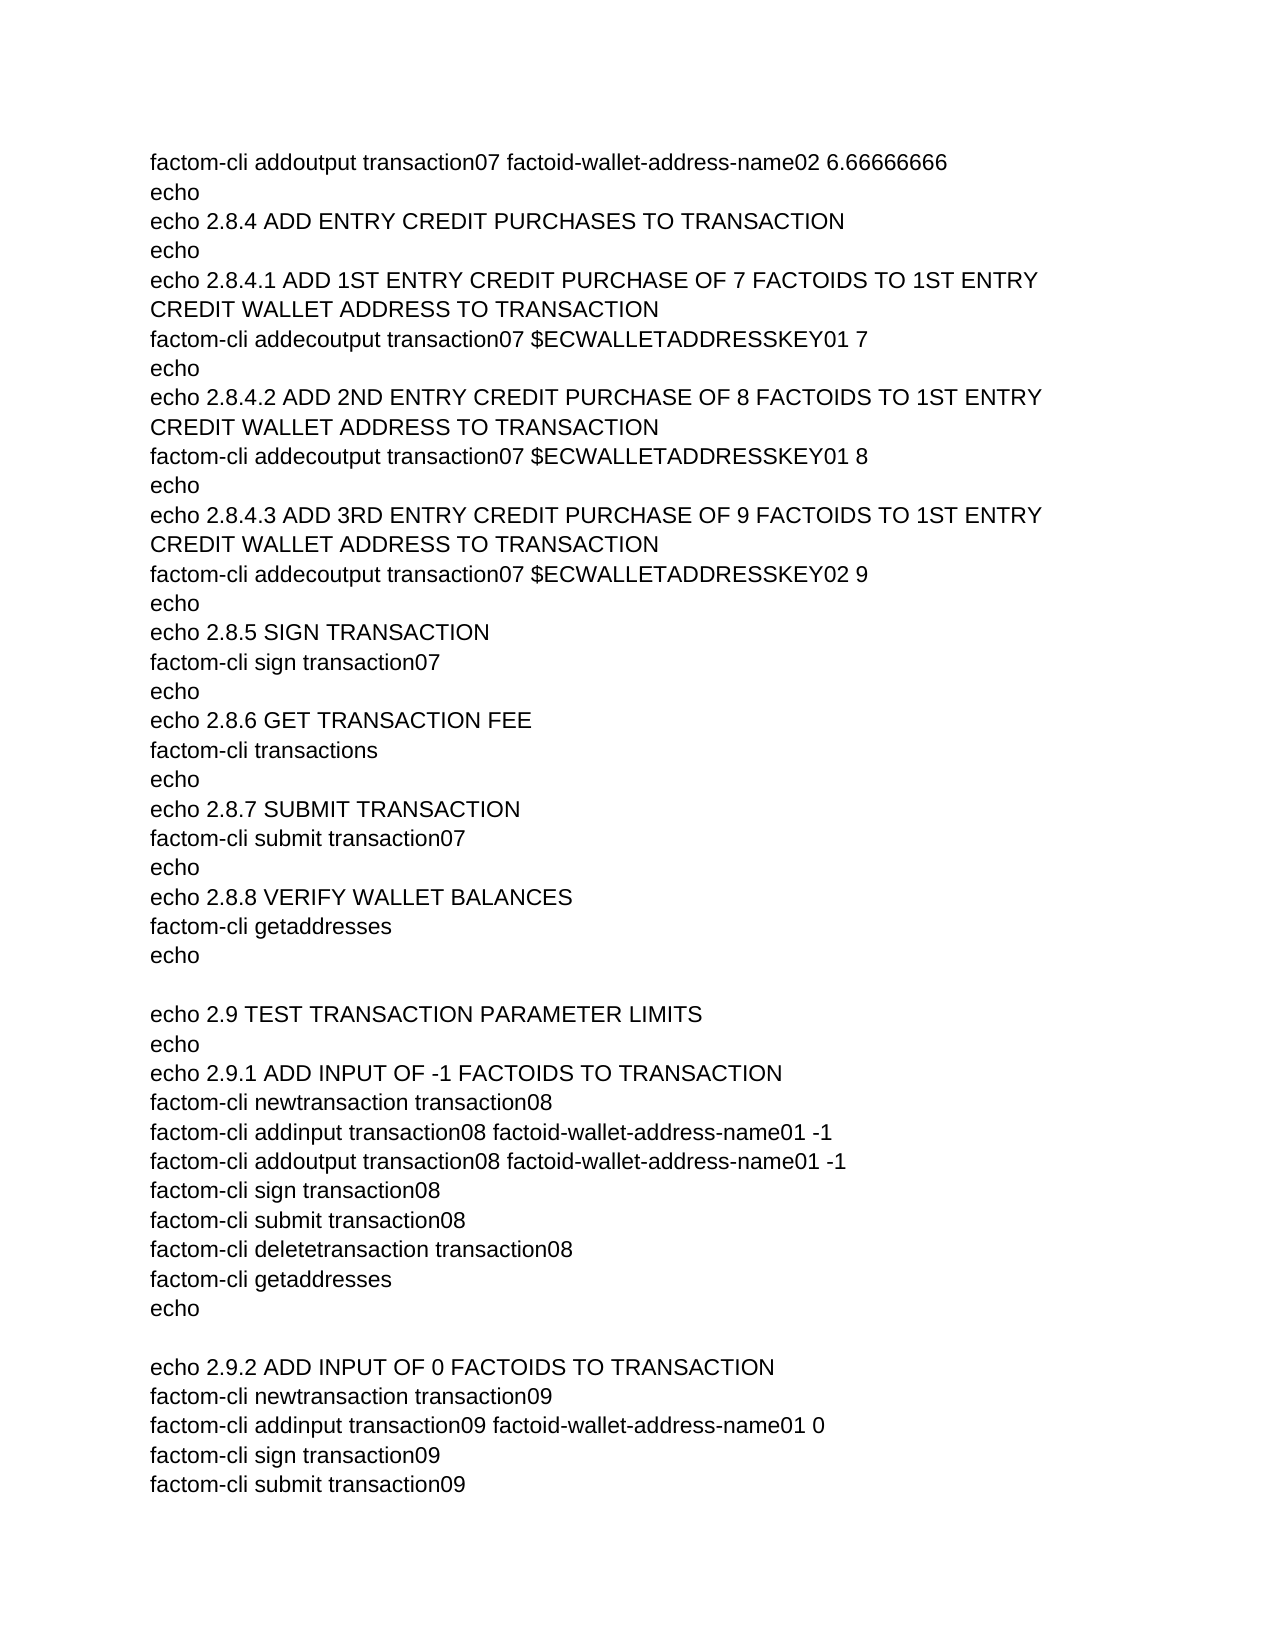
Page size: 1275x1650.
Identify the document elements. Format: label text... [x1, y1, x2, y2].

text factom-cli addecoutput transaction07 $ECWALLETADDRESSKEY02 9 [150, 561, 1125, 587]
text echo 2.8.4 ADD ENTRY CREDIT PURCHASES TO TRANSACTION [150, 209, 1125, 234]
text factom-cli addinput transaction09 factoid-wallet-address-name01 0 [150, 1413, 1125, 1439]
text echo [150, 591, 1125, 616]
text echo [150, 1031, 1125, 1057]
text factom-cli sign transaction08 [150, 1178, 1125, 1204]
text factom-cli deletetransaction transaction08 [150, 1237, 1125, 1262]
text echo 2.8.6 GET TRANSACTION FEE [150, 708, 1125, 734]
text echo [150, 767, 1125, 792]
text factom-cli addecoutput transaction07 $ECWALLETADDRESSKEY01 7 [150, 326, 1125, 352]
text factom-cli sign transaction07 [150, 649, 1125, 675]
text factom-cli sign transaction09 [150, 1442, 1125, 1468]
text echo 2.9.2 ADD INPUT OF 0 FACTOIDS TO TRANSACTION [150, 1354, 1125, 1380]
text factom-cli newtransaction transaction08 [150, 1090, 1125, 1116]
text echo [150, 238, 1125, 264]
text factom-cli submit transaction07 [150, 826, 1125, 851]
text echo 2.9 TEST TRANSACTION PARAMETER LIMITS [150, 1002, 1125, 1027]
text echo 2.8.4.3 ADD 3RD ENTRY CREDIT PURCHASE OF 9 FACTOIDS TO 1ST ENTRY CREDIT WALLET ADDRESS TO TRANSACTION [150, 502, 1125, 557]
text echo 2.8.7 SUBMIT TRANSACTION [150, 796, 1125, 822]
text factom-cli addoutput transaction08 factoid-wallet-address-name01 -1 [150, 1149, 1125, 1174]
text factom-cli newtransaction transaction09 [150, 1384, 1125, 1409]
text factom-cli submit transaction08 [150, 1207, 1125, 1233]
text echo [150, 1296, 1125, 1321]
text factom-cli submit transaction09 [150, 1472, 1125, 1497]
text echo [150, 943, 1125, 969]
text echo [150, 473, 1125, 499]
text factom-cli getaddresses [150, 1266, 1125, 1292]
text factom-cli getaddresses [150, 914, 1125, 939]
text factom-cli addinput transaction08 factoid-wallet-address-name01 -1 [150, 1119, 1125, 1145]
text echo 2.9.1 ADD INPUT OF -1 FACTOIDS TO TRANSACTION [150, 1061, 1125, 1086]
text echo [150, 855, 1125, 881]
text echo [150, 179, 1125, 205]
text echo 2.8.8 VERIFY WALLET BALANCES [150, 884, 1125, 910]
text echo [150, 356, 1125, 381]
text factom-cli addoutput transaction07 factoid-wallet-address-name02 6.66666666 [150, 150, 1125, 176]
text echo [150, 679, 1125, 704]
text factom-cli transactions [150, 737, 1125, 763]
text echo 2.8.5 SIGN TRANSACTION [150, 620, 1125, 646]
text echo 2.8.4.2 ADD 2ND ENTRY CREDIT PURCHASE OF 8 FACTOIDS TO 1ST ENTRY CREDIT WALLET ADDRESS TO TRANSACTION [150, 385, 1125, 440]
text factom-cli addecoutput transaction07 $ECWALLETADDRESSKEY01 8 [150, 444, 1125, 469]
text echo 2.8.4.1 ADD 1ST ENTRY CREDIT PURCHASE OF 7 FACTOIDS TO 1ST ENTRY CREDIT WALLET ADDRESS TO TRANSACTION [150, 267, 1125, 322]
